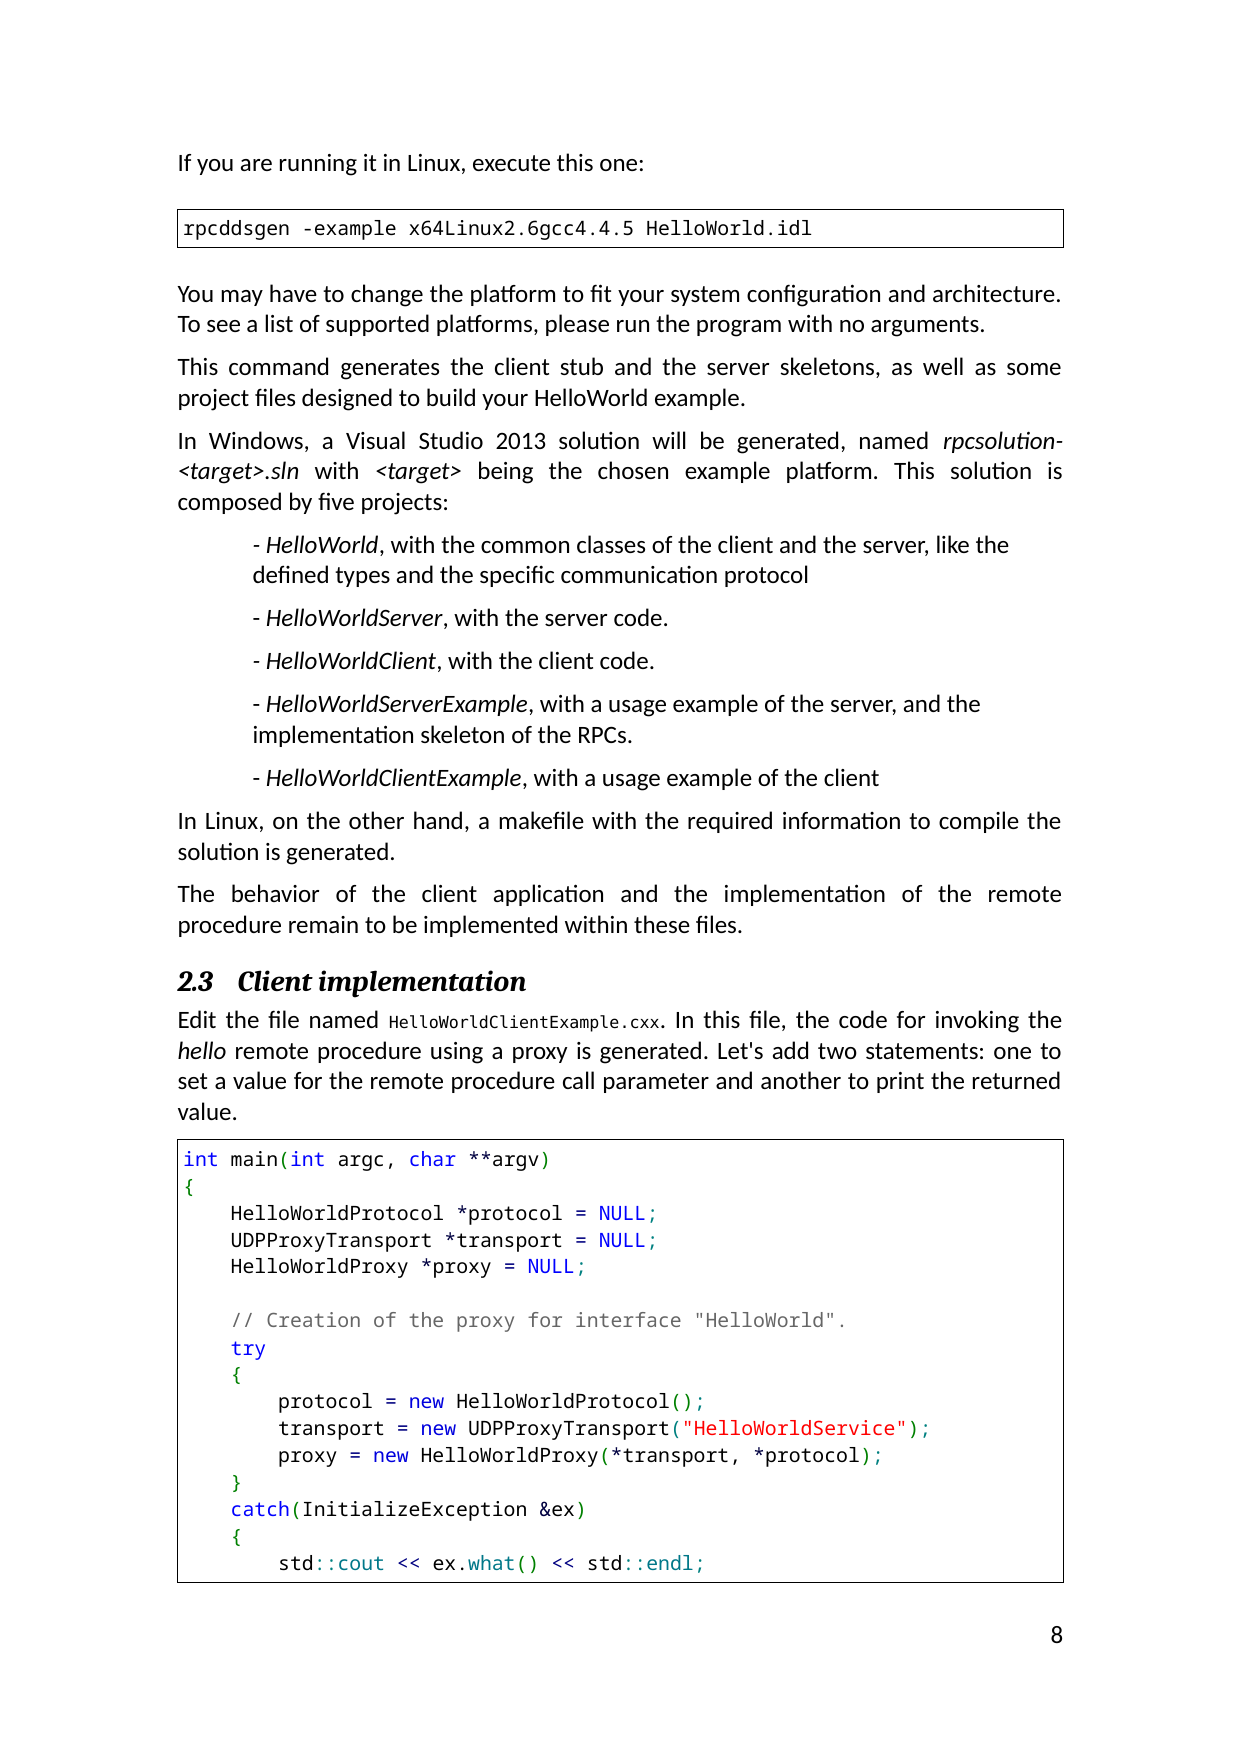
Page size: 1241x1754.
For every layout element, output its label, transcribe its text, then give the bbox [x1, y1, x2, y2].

text Edit the file named HelloWorldClientExample.cxx. In this file, the code for invoking the hello remote procedure using a proxy is generated. Let's add two statements: one to set a value for the remote procedure call parameter and another to print the returned value. [177, 1004, 1063, 1127]
text - HelloWorldServerExample, with a usage example of the server, and the implementation skeleton of the RPCs. [177, 688, 1063, 749]
subtitle Client implementation [177, 965, 1063, 998]
text - HelloWorld, with the common classes of the client and the server, like the defined types and the specific communication protocol [177, 529, 1063, 590]
text In Linux, on the other hand, a makefile with the required information to compile the solution is generated. [177, 805, 1063, 866]
text You may have to change the platform to fit your system configuration and architecture. To see a list of supported platforms, please run the program with no arguments. [177, 278, 1063, 339]
text - HelloWorldClient, with the client code. [177, 646, 1063, 676]
table_header int main(int argc, char **argv) { HelloWorldProtocol *protocol = NULL; UDPProxyTransport *transport = NULL; HelloWorldProxy *proxy = NULL; // Creation of the proxy for interface "HelloWorld". try { protocol = new HelloWorldProtocol(); transport = new UDPProxyTransport("HelloWorldService"); proxy = new HelloWorldProxy(*transport, *protocol); } catch(InitializeException &ex) { std::cout << ex.what() << std::endl; [178, 1140, 1063, 1582]
text In Windows, a Visual Studio 2013 solution will be generated, named rpcsolution-<target>.sln with <target> being the chosen example platform. This solution is composed by five projects: [177, 425, 1063, 516]
text If you are running it in Linux, execute this one: [177, 148, 1063, 178]
text This command generates the client stub and the server skeletons, as well as some project files designed to build your HelloWorld example. [177, 351, 1063, 412]
text - HelloWorldServer, with the server code. [177, 602, 1063, 633]
table_header rpcddsgen -example x64Linux2.6gcc4.4.5 HelloWorld.idl [178, 210, 1063, 247]
text - HelloWorldClientExample, with a usage example of the client [177, 762, 1063, 793]
text The behavior of the client application and the implementation of the remote procedure remain to be implemented within these files. [177, 879, 1063, 940]
